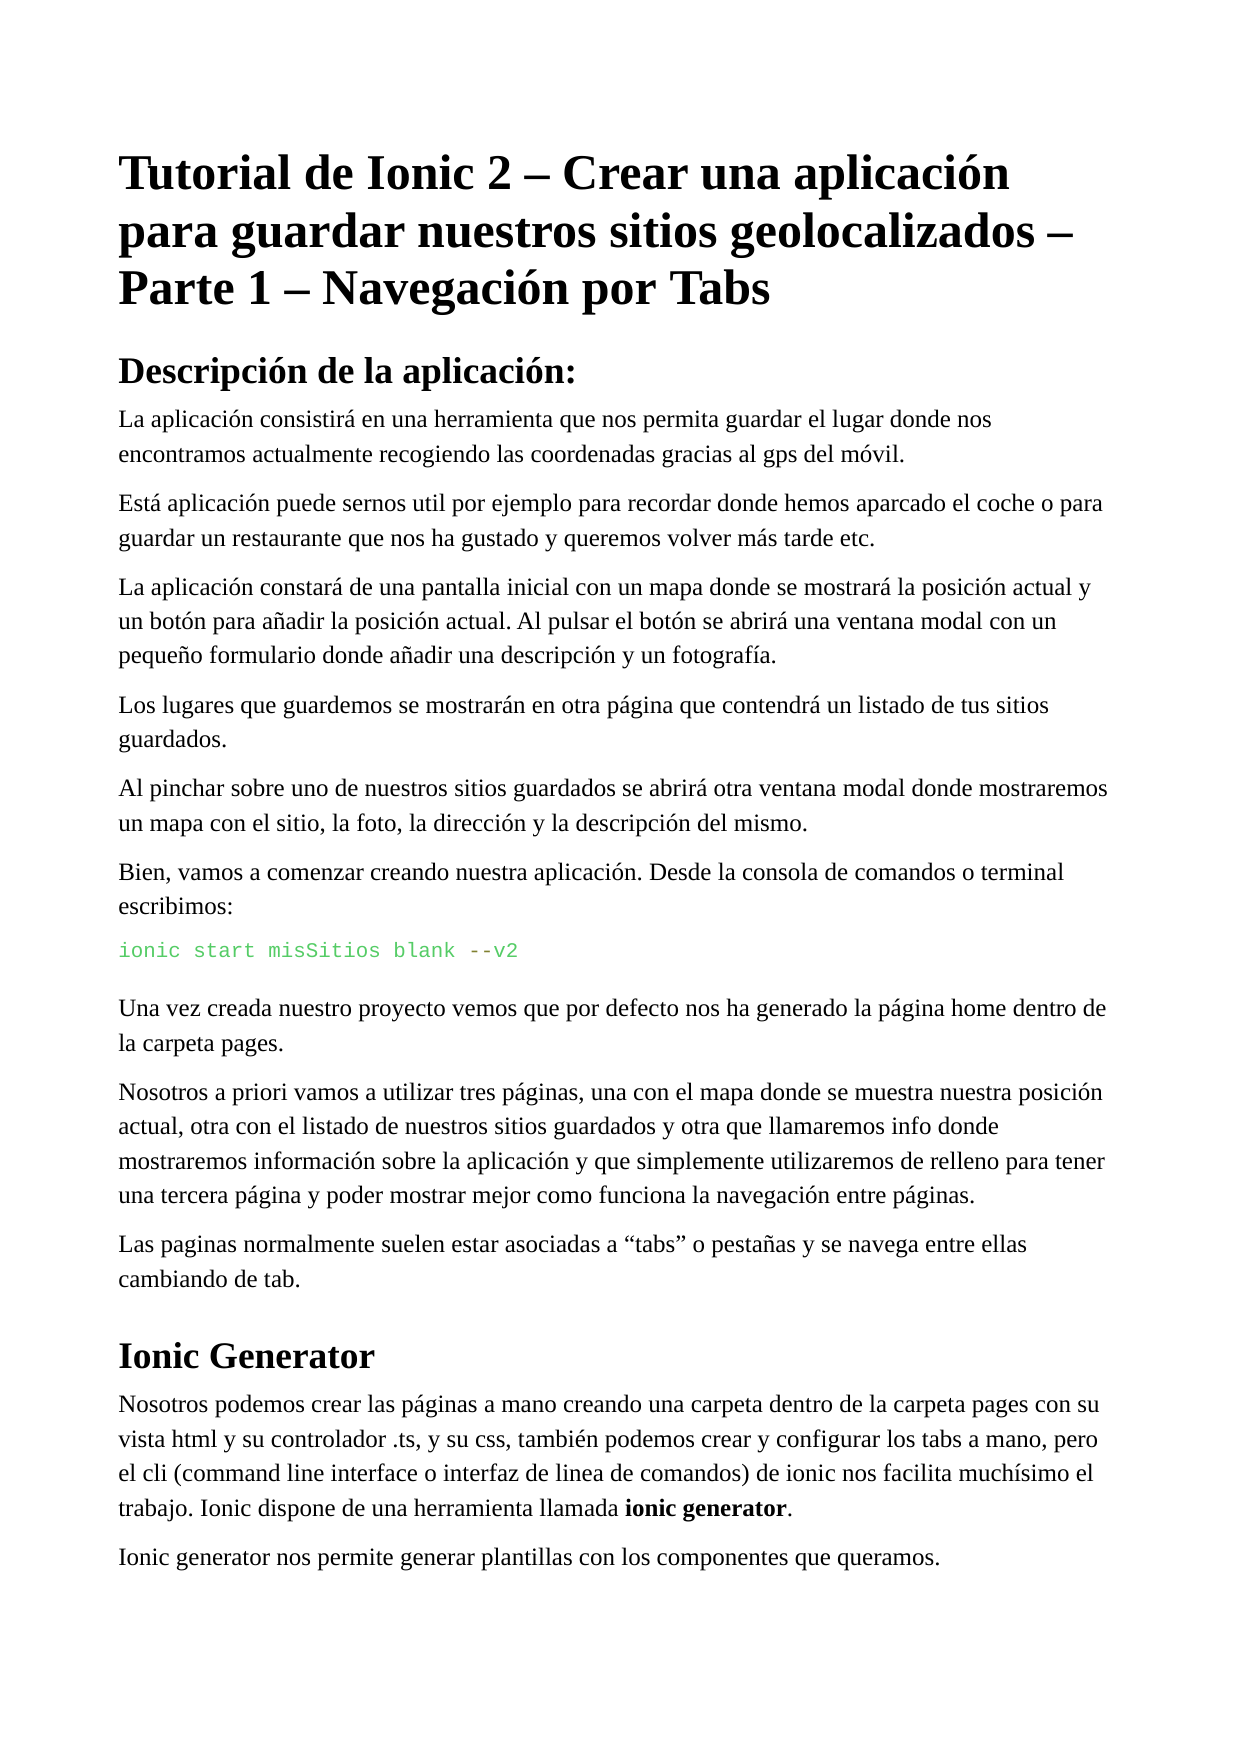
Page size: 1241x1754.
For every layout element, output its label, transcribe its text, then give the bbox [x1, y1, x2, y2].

subtitle Tutorial de Ionic 2 – Crear una aplicación para guardar nuestros sitios geolocalizados – Parte 1 – Navegación por Tabs [118, 143, 1122, 316]
text Bien, vamos a comenzar creando nuestra aplicación. Desde la consola de comandos o terminal escribimos: [118, 857, 1122, 920]
text Una vez creada nuestro proyecto vemos que por defecto nos ha generado la página home dentro de la carpeta pages. [118, 993, 1122, 1057]
text La aplicación consistirá en una herramienta que nos permita guardar el lugar donde nos encontramos actualmente recogiendo las coordenadas gracias al gps del móvil. [118, 404, 1122, 468]
subtitle Descripción de la aplicación: [118, 349, 1122, 392]
subtitle Ionic Generator [118, 1334, 1122, 1377]
text Nosotros a priori vamos a utilizar tres páginas, una con el mapa donde se muestra nuestra posición actual, otra con el listado de nuestros sitios guardados y otra que llamaremos info donde mostraremos información sobre la aplicación y que simplemente utilizaremos de relleno para tener una tercera página y poder mostrar mejor como funciona la navegación entre páginas. [118, 1077, 1122, 1209]
text Al pinchar sobre uno de nuestros sitios guardados se abrirá otra ventana modal donde mostraremos un mapa con el sitio, la foto, la dirección y la descripción del mismo. [118, 773, 1122, 836]
text La aplicación constará de una pantalla inicial con un mapa donde se mostrará la posición actual y un botón para añadir la posición actual. Al pulsar el botón se abrirá una ventana modal con un pequeño formulario donde añadir una descripción y un fotografía. [118, 572, 1122, 669]
text Las paginas normalmente suelen estar asociadas a “tabs” o pestañas y se navega entre ellas cambiando de tab. [118, 1229, 1122, 1293]
text Ionic generator nos permite generar plantillas con los componentes que queramos. [118, 1542, 1122, 1571]
text Los lugares que guardemos se mostrarán en otra página que contendrá un listado de tus sitios guardados. [118, 690, 1122, 753]
text ionic start misSitios blank --v2 [118, 940, 1122, 964]
text Está aplicación puede sernos util por ejemplo para recordar donde hemos aparcado el coche o para guardar un restaurante que nos ha gustado y queremos volver más tarde etc. [118, 488, 1122, 551]
text Nosotros podemos crear las páginas a mano creando una carpeta dentro de la carpeta pages con su vista html y su controlador .ts, y su css, también podemos crear y configurar los tabs a mano, pero el cli (command line interface o interfaz de linea de comandos) de ionic nos facilita muchísimo el trabajo. Ionic dispone de una herramienta llamada ionic generator. [118, 1389, 1122, 1522]
